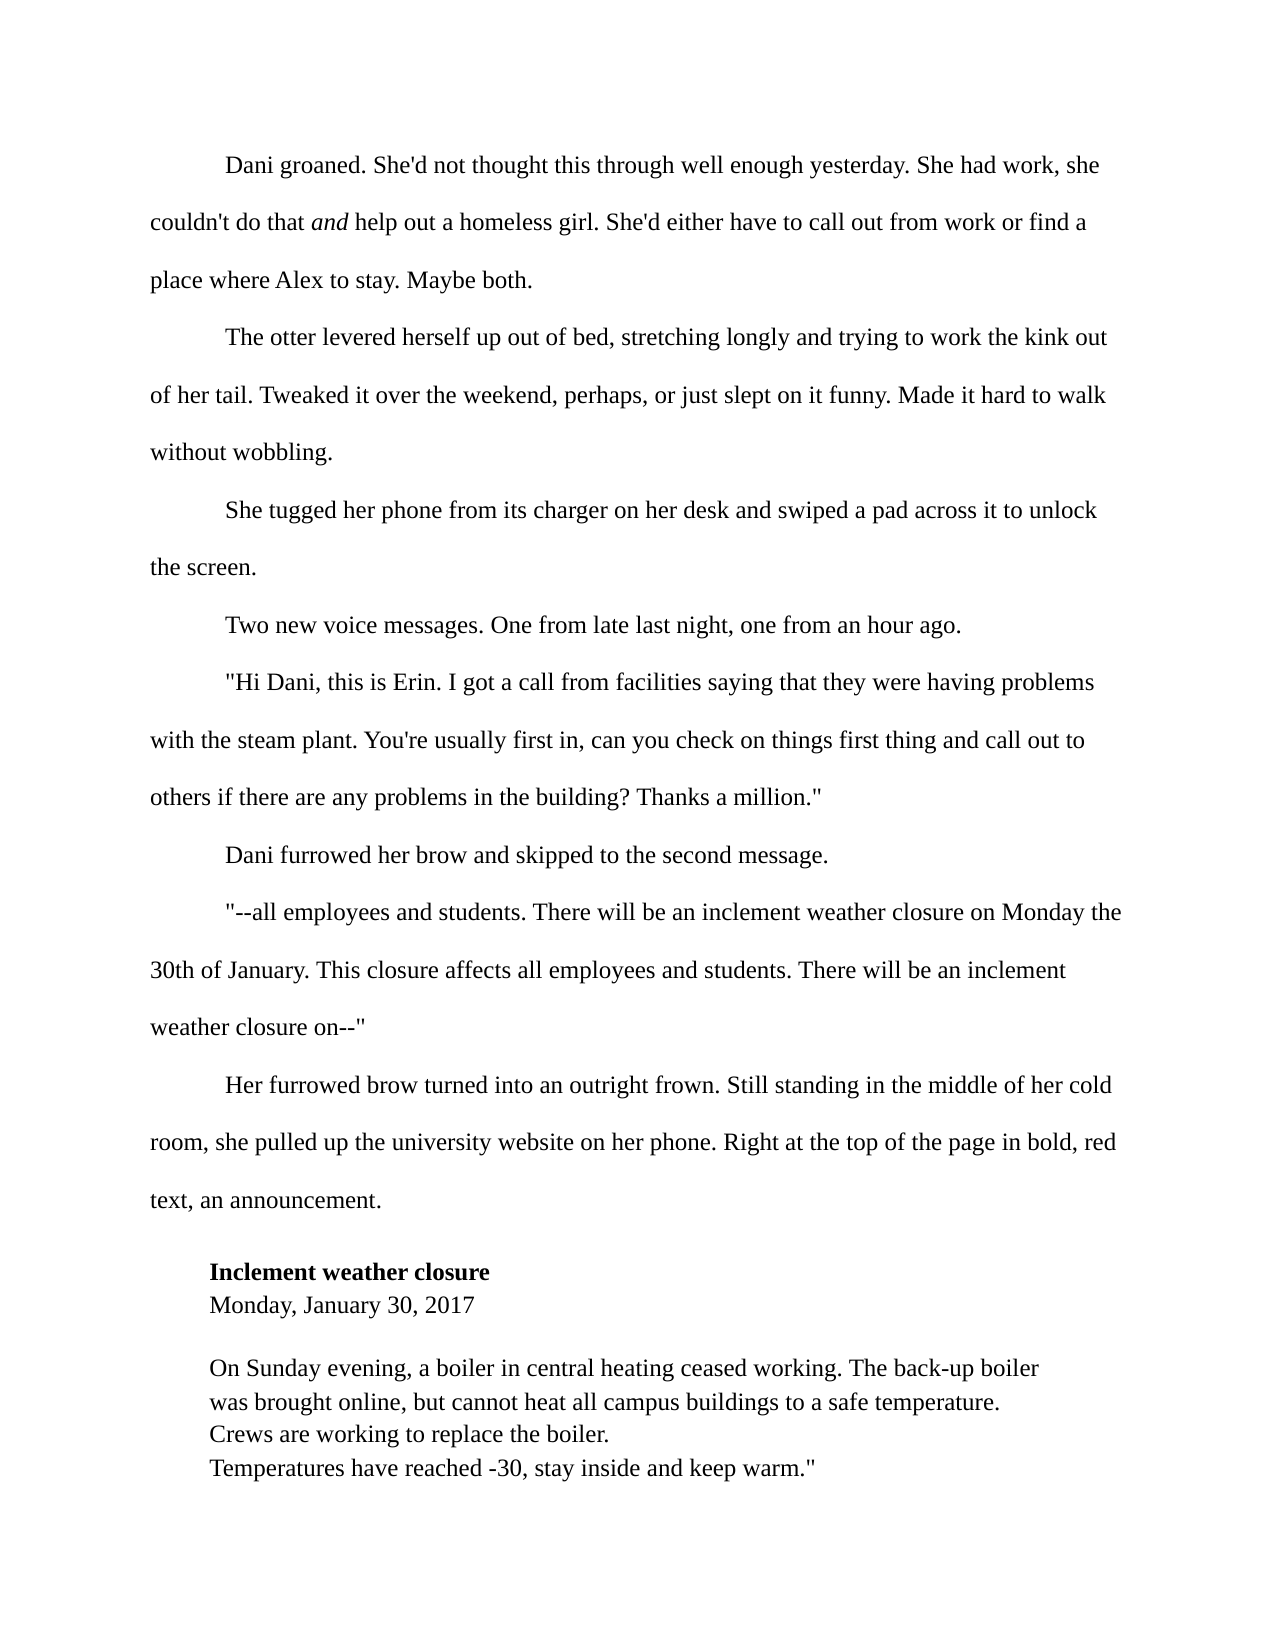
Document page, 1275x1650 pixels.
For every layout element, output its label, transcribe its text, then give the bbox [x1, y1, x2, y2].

text The otter levered herself up out of bed, stretching longly and trying to work the kink out of her tail. Tweaked it over the weekend, perhaps, or just slept on it funny. Made it hard to walk without wobbling. [150, 322, 1125, 466]
text "Hi Dani, this is Erin. I got a call from facilities saying that they were having problems with the steam plant. You're usually first in, can you check on things first thing and call out to others if there are any problems in the building? Thanks a million." [150, 667, 1125, 811]
text "--all employees and students. There will be an inclement weather closure on Monday the 30th of January. This closure affects all employees and students. There will be an inclement weather closure on--" [150, 897, 1125, 1041]
text Dani groaned. She'd not thought this through well enough yesterday. She had work, she couldn't do that and help out a homeless girl. She'd either have to call out from work or find a place where Alex to stay. Maybe both. [150, 150, 1125, 294]
text She tugged her phone from its charger on her desk and swiped a pad across it to unlock the screen. [150, 495, 1125, 581]
text On Sunday evening, a boiler in central heating ceased working. The back-up boiler was brought online, but cannot heat all campus buildings to a safe temperature. Crews are working to replace the boiler. Temperatures have reached -30, stay inside and keep warm." [209, 1353, 1066, 1481]
text Dani furrowed her brow and skipped to the second message. [150, 840, 1125, 869]
text Inclement weather closure Monday, January 30, 2017 [209, 1257, 1066, 1319]
text Her furrowed brow turned into an outright frown. Still standing in the middle of her cold room, she pulled up the university website on her phone. Right at the top of the page in bold, red text, an announcement. [150, 1070, 1125, 1214]
text Two new voice messages. One from late last night, one from an hour ago. [150, 610, 1125, 639]
